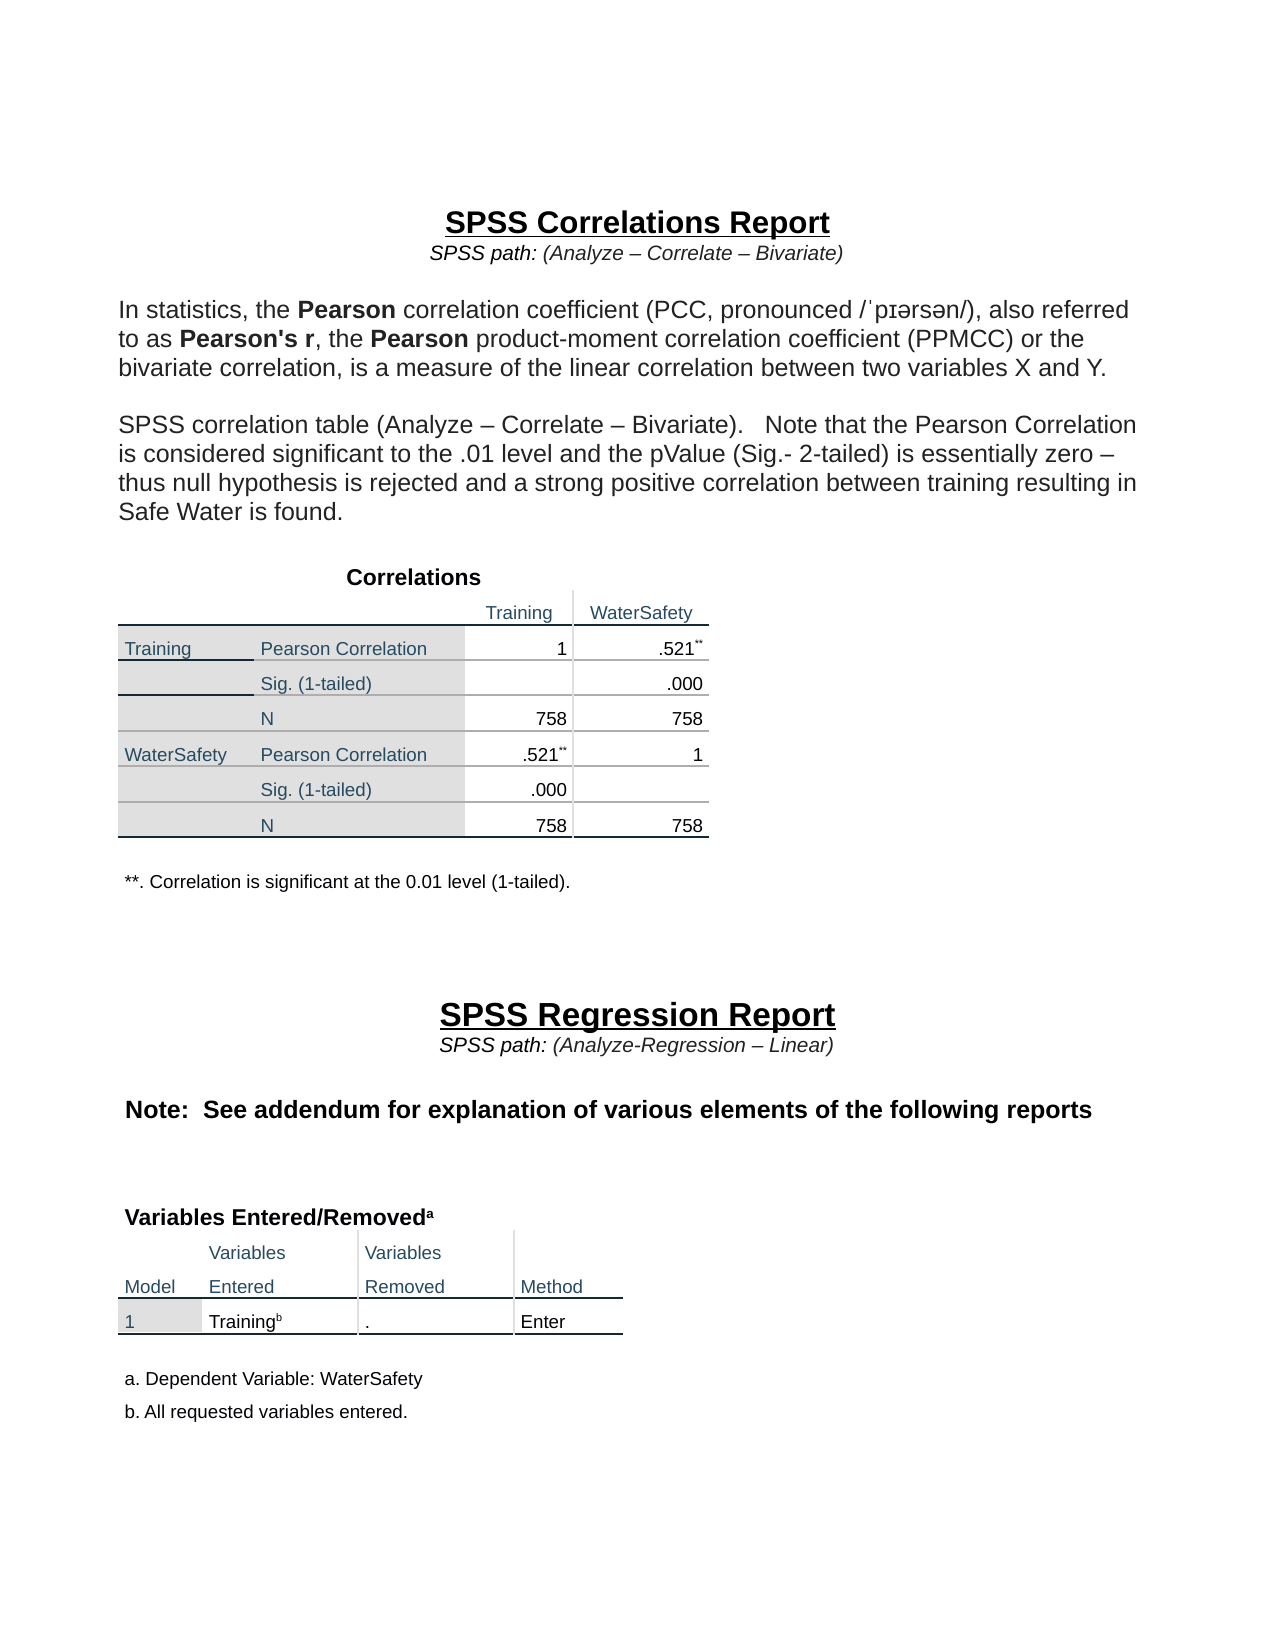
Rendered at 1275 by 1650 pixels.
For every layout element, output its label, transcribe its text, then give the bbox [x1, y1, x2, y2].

table_cell 1 [465, 626, 572, 659]
table_cell [118, 767, 254, 801]
table_cell Model [118, 1230, 202, 1297]
table_cell . [359, 1299, 513, 1332]
text Note: See addendum for explanation of various elements of the following reports [118, 1095, 1157, 1124]
table_cell Enter [515, 1299, 623, 1332]
table_header **. Correlation is significant at the 0.01 level (1-tailed). [118, 860, 709, 893]
table_cell Training [118, 626, 254, 659]
table_cell b. All requested variables entered. [118, 1390, 623, 1423]
table_cell 758 [465, 803, 572, 836]
table_cell WaterSafety [574, 590, 709, 623]
table_cell 758 [574, 803, 709, 836]
table_header a. Dependent Variable: WaterSafety [118, 1356, 623, 1389]
table_cell .521** [574, 626, 709, 659]
table_cell Training [465, 590, 572, 623]
table_cell [574, 767, 709, 801]
table_cell WaterSafety [118, 732, 254, 765]
table_header Correlations [118, 557, 709, 590]
table_cell Pearson Correlation [254, 732, 465, 765]
table_cell Variables Removed [359, 1230, 513, 1297]
table_cell 758 [465, 696, 572, 730]
table_cell Sig. (1-tailed) [254, 767, 465, 801]
text SPSS Correlations Report [118, 204, 1157, 240]
table_cell Sig. (1-tailed) [254, 661, 465, 694]
table_cell 1 [574, 732, 709, 765]
table_cell [118, 696, 254, 730]
text In statistics, the Pearson correlation coefficient (PCC, pronounced /ˈpɪərsən/), also referred to as Pearson's r, the Pearson product-moment correlation coefficient (PPMCC) or the bivariate correlation, is a measure of the linear correlation between two variables X and Y. [118, 296, 1157, 382]
table_cell N [254, 803, 465, 836]
table_cell [118, 661, 254, 694]
table_header Variables Entered/Removeda [118, 1197, 623, 1230]
table_cell .000 [574, 661, 709, 694]
text SPSS path: (Analyze-Regression – Linear) [118, 1033, 1157, 1057]
table_cell Method [515, 1230, 623, 1297]
table_cell 1 [118, 1299, 202, 1332]
table_cell Pearson Correlation [254, 626, 465, 659]
table_cell [118, 803, 254, 836]
text SPSS correlation table (Analyze – Correlate – Bivariate). Note that the Pearson Correlation is considered significant to the .01 level and the pValue (Sig.- 2-tailed) is essentially zero – thus null hypothesis is rejected and a strong positive correlation between training resulting in Safe Water is found. [118, 411, 1157, 526]
table_cell N [254, 696, 465, 730]
table_cell Trainingb [203, 1299, 357, 1332]
table_cell .000 [465, 767, 572, 801]
text SPSS Regression Report [118, 994, 1157, 1033]
table_cell .521** [465, 732, 572, 765]
table_cell 758 [574, 696, 709, 730]
table_cell [118, 590, 465, 623]
table_cell [465, 661, 572, 694]
table_cell Variables Entered [203, 1230, 357, 1297]
text SPSS path: (Analyze – Correlate – Bivariate) [118, 240, 1157, 264]
